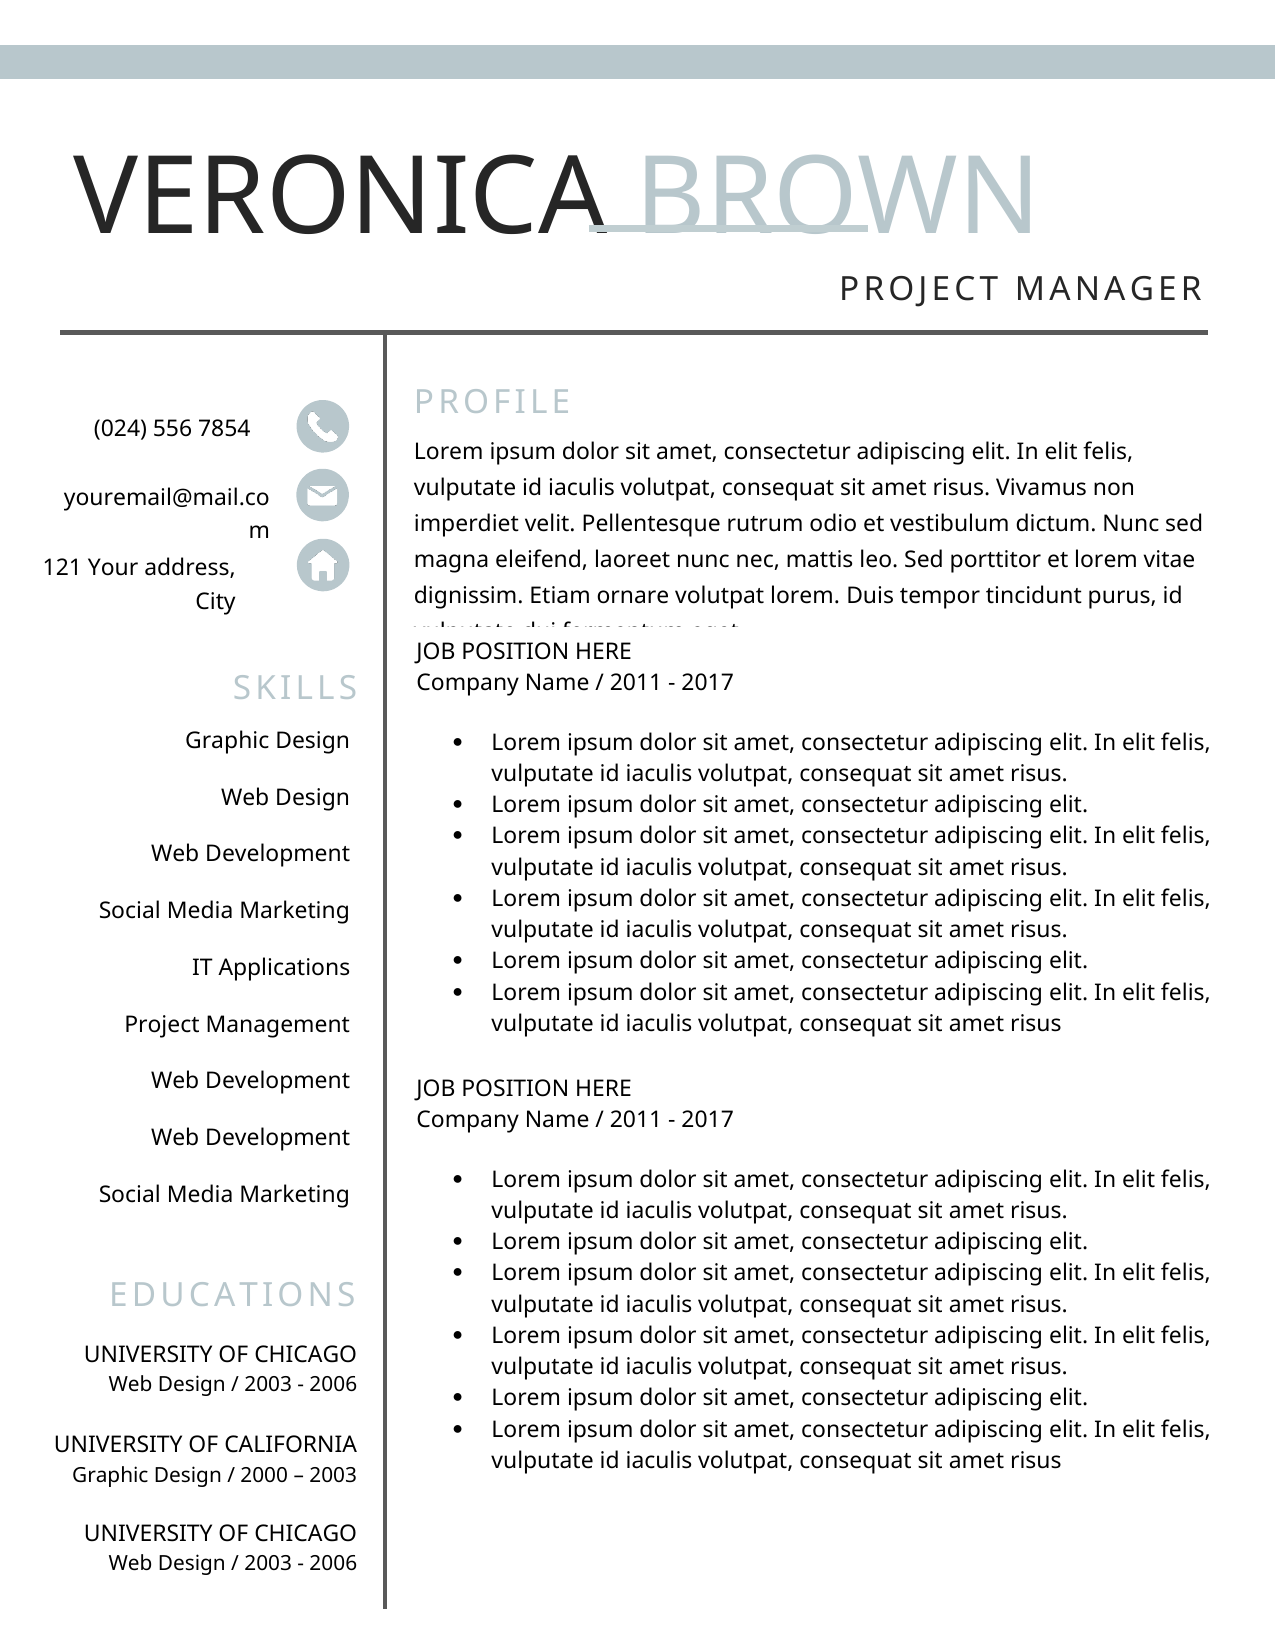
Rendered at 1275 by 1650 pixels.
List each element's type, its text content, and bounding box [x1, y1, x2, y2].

list Lorem ipsum dolor sit amet, consectetur adipiscing elit. [454, 788, 1211, 819]
text Web Development [61, 1064, 356, 1096]
text Company Name / 2011 - 2017 [416, 1103, 1211, 1134]
text JOB POSITION HERE [416, 1072, 1211, 1103]
text Web Development [61, 1121, 356, 1152]
text UNIVERSITY OF CHICAGO [27, 1337, 357, 1369]
text Social Media Marketing [61, 1178, 356, 1209]
list Lorem ipsum dolor sit amet, consectetur adipiscing elit. In elit felis, vulputate id iaculis volutpat, consequat sit amet risus. [454, 1319, 1211, 1381]
text Social Media Marketing [61, 894, 356, 925]
text JOB POSITION HERE [416, 635, 1211, 666]
text Graphic Design [61, 724, 356, 755]
list Lorem ipsum dolor sit amet, consectetur adipiscing elit. [454, 1381, 1211, 1412]
text VERONICA BROWN [73, 118, 1202, 265]
text Web Design / 2003 - 2006 [27, 1548, 357, 1576]
list Lorem ipsum dolor sit amet, consectetur adipiscing elit. In elit felis, vulputate id iaculis volutpat, consequat sit amet risus [454, 975, 1211, 1038]
text Web Design / 2003 - 2006 [27, 1369, 357, 1397]
list Lorem ipsum dolor sit amet, consectetur adipiscing elit. In elit felis, vulputate id iaculis volutpat, consequat sit amet risus. [454, 725, 1211, 788]
list Lorem ipsum dolor sit amet, consectetur adipiscing elit. In elit felis, vulputate id iaculis volutpat, consequat sit amet risus. [454, 819, 1211, 882]
text Web Design [61, 781, 356, 812]
list Lorem ipsum dolor sit amet, consectetur adipiscing elit. [454, 944, 1211, 975]
text Project Management [61, 1008, 356, 1039]
list Lorem ipsum dolor sit amet, consectetur adipiscing elit. In elit felis, vulputate id iaculis volutpat, consequat sit amet risus [454, 1412, 1211, 1475]
text Lorem ipsum dolor sit amet, consectetur adipiscing elit. In elit felis, vulputate id iaculis volutpat, consequat sit amet risus. Vivamus non imperdiet velit. Pellentesque rutrum odio et vestibulum dictum. Nunc sed magna eleifend, laoreet nunc nec, mattis leo. Sed porttitor et lorem vitae dignissim. Etiam ornare volutpat lorem. Duis tempor tincidunt purus, id vulputate dui fermentum eget. [414, 435, 1211, 627]
list Lorem ipsum dolor sit amet, consectetur adipiscing elit. In elit felis, vulputate id iaculis volutpat, consequat sit amet risus. [454, 882, 1211, 944]
text SKILLS [29, 664, 357, 709]
text PROFILE [414, 377, 1210, 423]
list Lorem ipsum dolor sit amet, consectetur adipiscing elit. In elit felis, vulputate id iaculis volutpat, consequat sit amet risus. [454, 1162, 1211, 1225]
text UNIVERSITY OF CHICAGO [27, 1517, 357, 1548]
text IT Applications [61, 951, 356, 982]
text Web Development [61, 837, 356, 868]
list Lorem ipsum dolor sit amet, consectetur adipiscing elit. In elit felis, vulputate id iaculis volutpat, consequat sit amet risus. [454, 1256, 1211, 1319]
text Company Name / 2011 - 2017 [416, 666, 1211, 697]
list Lorem ipsum dolor sit amet, consectetur adipiscing elit. [454, 1225, 1211, 1256]
text EDUCATIONS [27, 1271, 356, 1317]
text UNIVERSITY OF CALIFORNIA Graphic Design / 2000 – 2003 [27, 1428, 357, 1488]
text PROJECT MANAGER [73, 265, 1202, 308]
